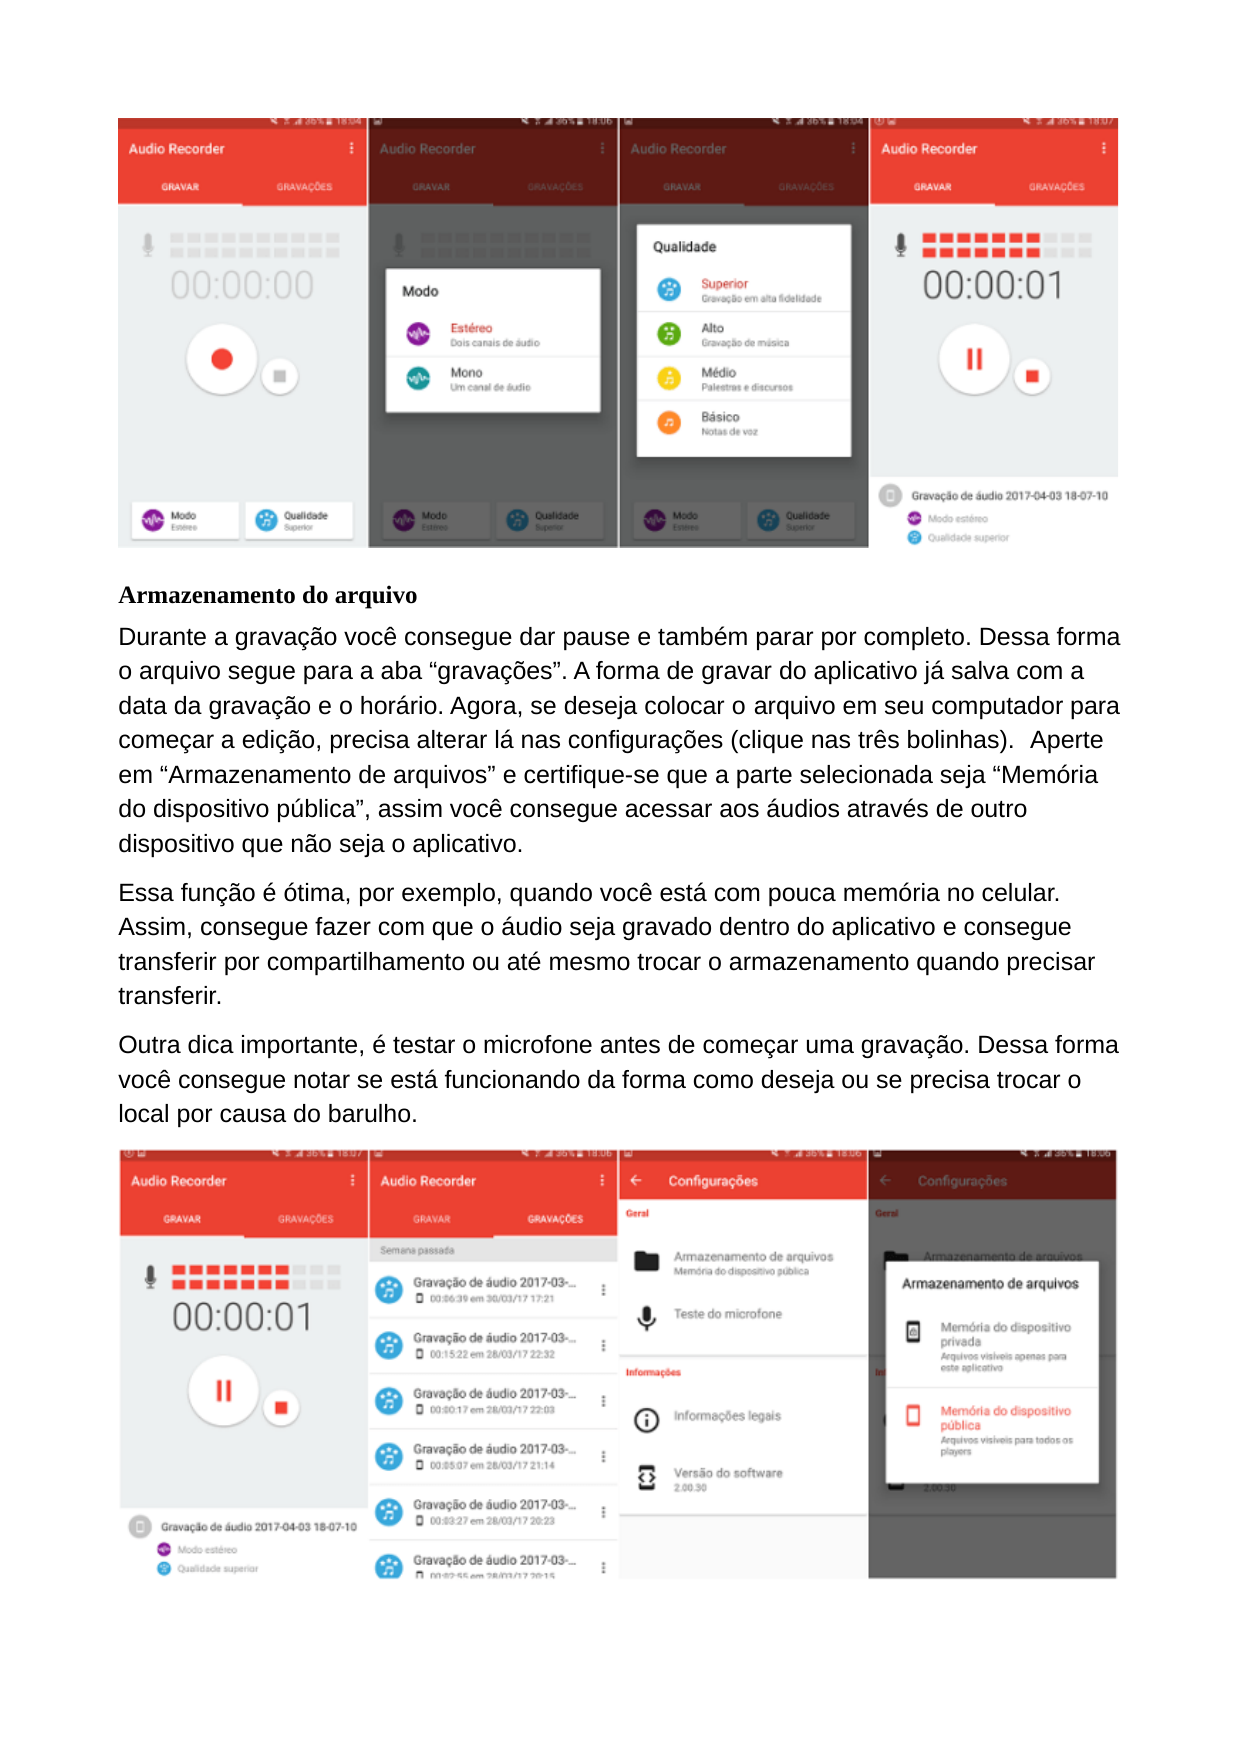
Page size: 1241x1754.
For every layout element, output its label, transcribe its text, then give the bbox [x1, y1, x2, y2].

text Essa função é ótima, por exemplo, quando você está com pouca memória no celular. Assim, consegue fazer com que o áudio seja gravado dentro do aplicativo e consegue transferir por compartilhamento ou até mesmo trocar o armazenamento quando precisar transferir. [118, 878, 1122, 1010]
picture [118, 1148, 1119, 1582]
subtitle Armazenamento do arquivo [118, 581, 1122, 609]
text Durante a gravação você consegue dar pause e também parar por completo. Dessa forma o arquivo segue para a aba “gravações”. A forma de gravar do aplicativo já salva com a data da gravação e o horário. Agora, se deseja colocar o arquivo em seu computador para começar a edição, precisa alterar lá nas configurações (clique nas três bolinhas). Aperte em “Armazenamento de arquivos” e certifique-se que a parte selecionada seja “Memória do dispositivo pública”, assim você consegue acessar aos áudios através de outro dispositivo que não seja o aplicativo. [118, 622, 1122, 857]
picture [118, 118, 1119, 548]
text Outra dica importante, é testar o microfone antes de começar uma gravação. Dessa forma você consegue notar se está funcionando da forma como deseja ou se precisa trocar o local por causa do barulho. [118, 1030, 1122, 1128]
